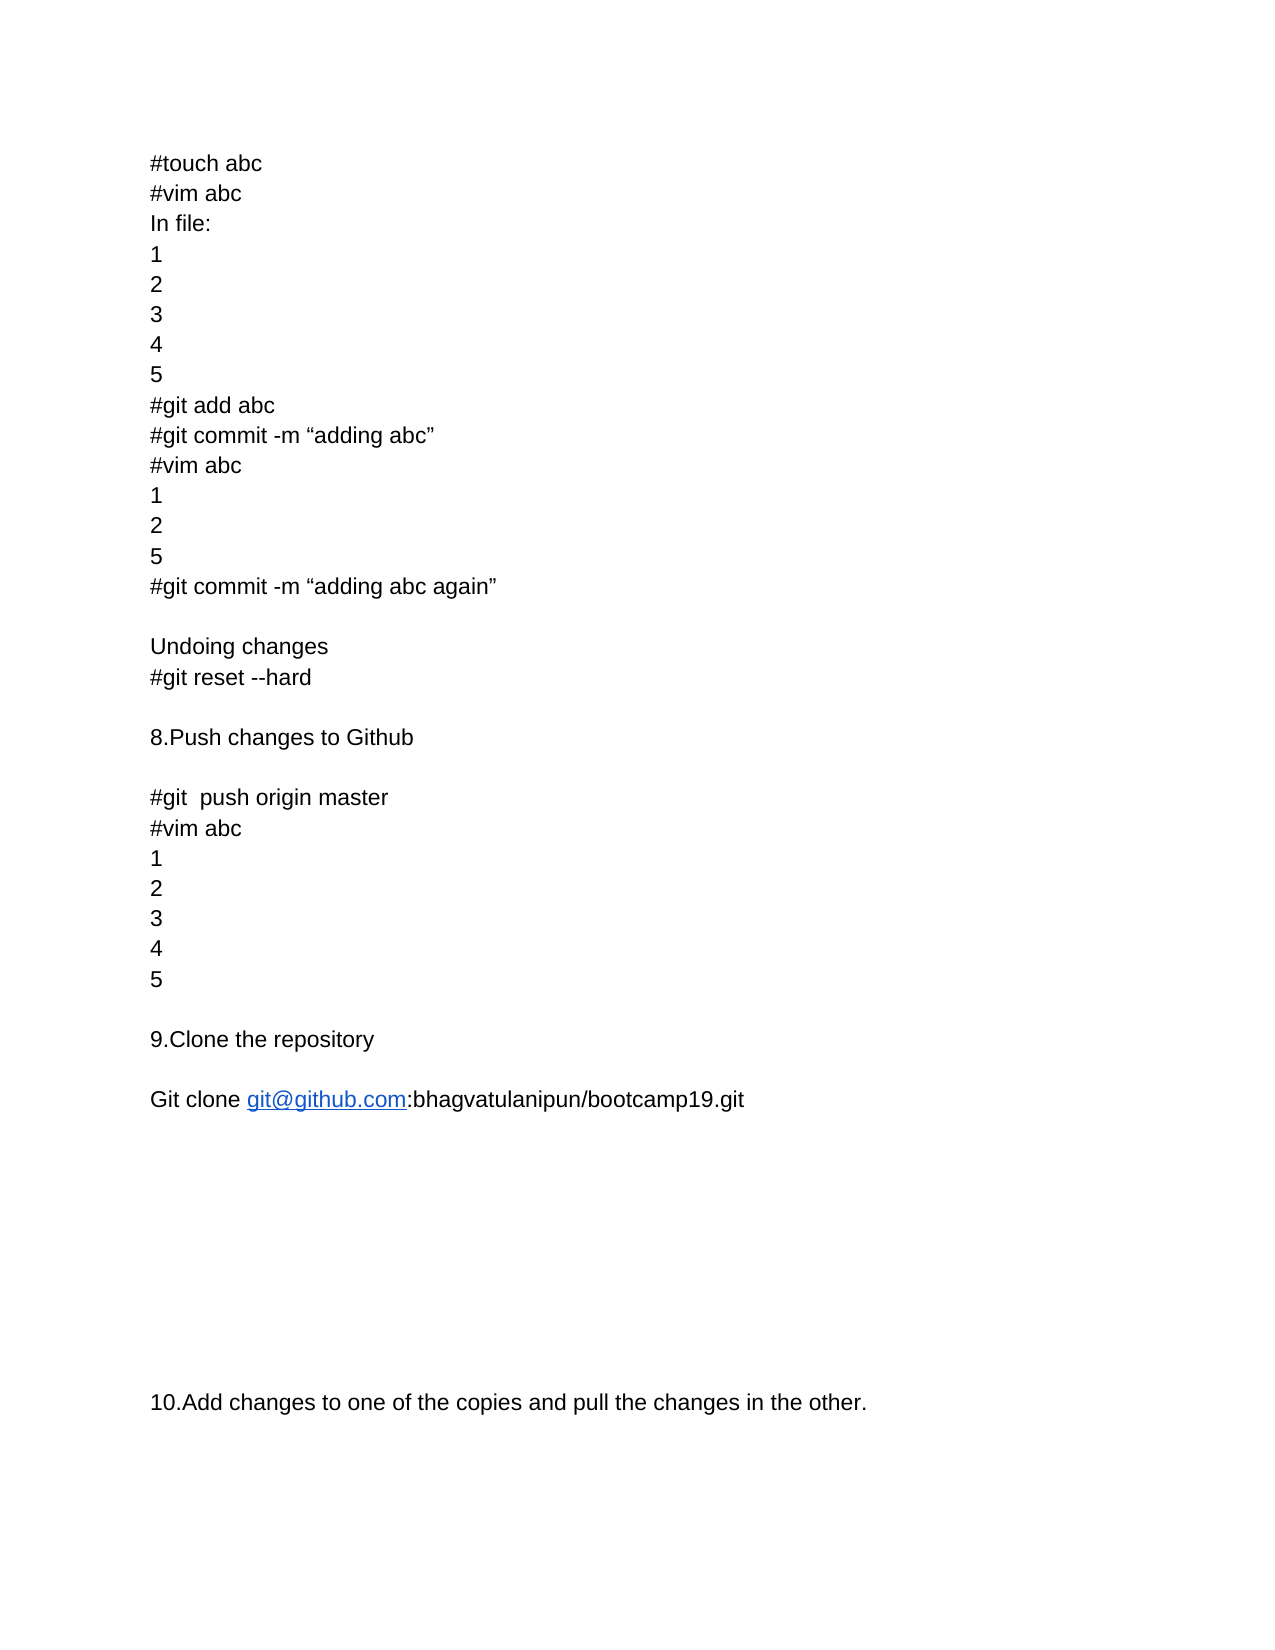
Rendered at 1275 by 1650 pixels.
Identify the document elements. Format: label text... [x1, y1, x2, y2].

text #git add abc [150, 392, 1125, 418]
text #git push origin master [150, 784, 1125, 811]
text 2 [150, 271, 1125, 297]
text Git clone git@github.com:bhagvatulanipun/bootcamp19.git [150, 1086, 1125, 1113]
text In file: [150, 210, 1125, 237]
text 3 [150, 301, 1125, 327]
text Undoing changes [150, 633, 1125, 660]
text #vim abc [150, 814, 1125, 841]
text 5 [150, 361, 1125, 388]
text #vim abc [150, 452, 1125, 478]
text 5 [150, 543, 1125, 569]
text #git commit -m “adding abc” [150, 422, 1125, 448]
text 8.Push changes to Github [150, 724, 1125, 750]
text 5 [150, 966, 1125, 992]
text 1 [150, 482, 1125, 509]
text 4 [150, 331, 1125, 358]
text 1 [150, 845, 1125, 871]
text 4 [150, 935, 1125, 962]
text 2 [150, 512, 1125, 539]
text 9.Clone the repository [150, 1026, 1125, 1052]
text #vim abc [150, 180, 1125, 207]
text #git reset --hard [150, 663, 1125, 690]
text 10.Add changes to one of the copies and pull the changes in the other. [150, 1388, 1125, 1415]
text #git commit -m “adding abc again” [150, 573, 1125, 599]
text 3 [150, 905, 1125, 932]
text 2 [150, 875, 1125, 901]
text #touch abc [150, 150, 1125, 176]
text 1 [150, 241, 1125, 267]
